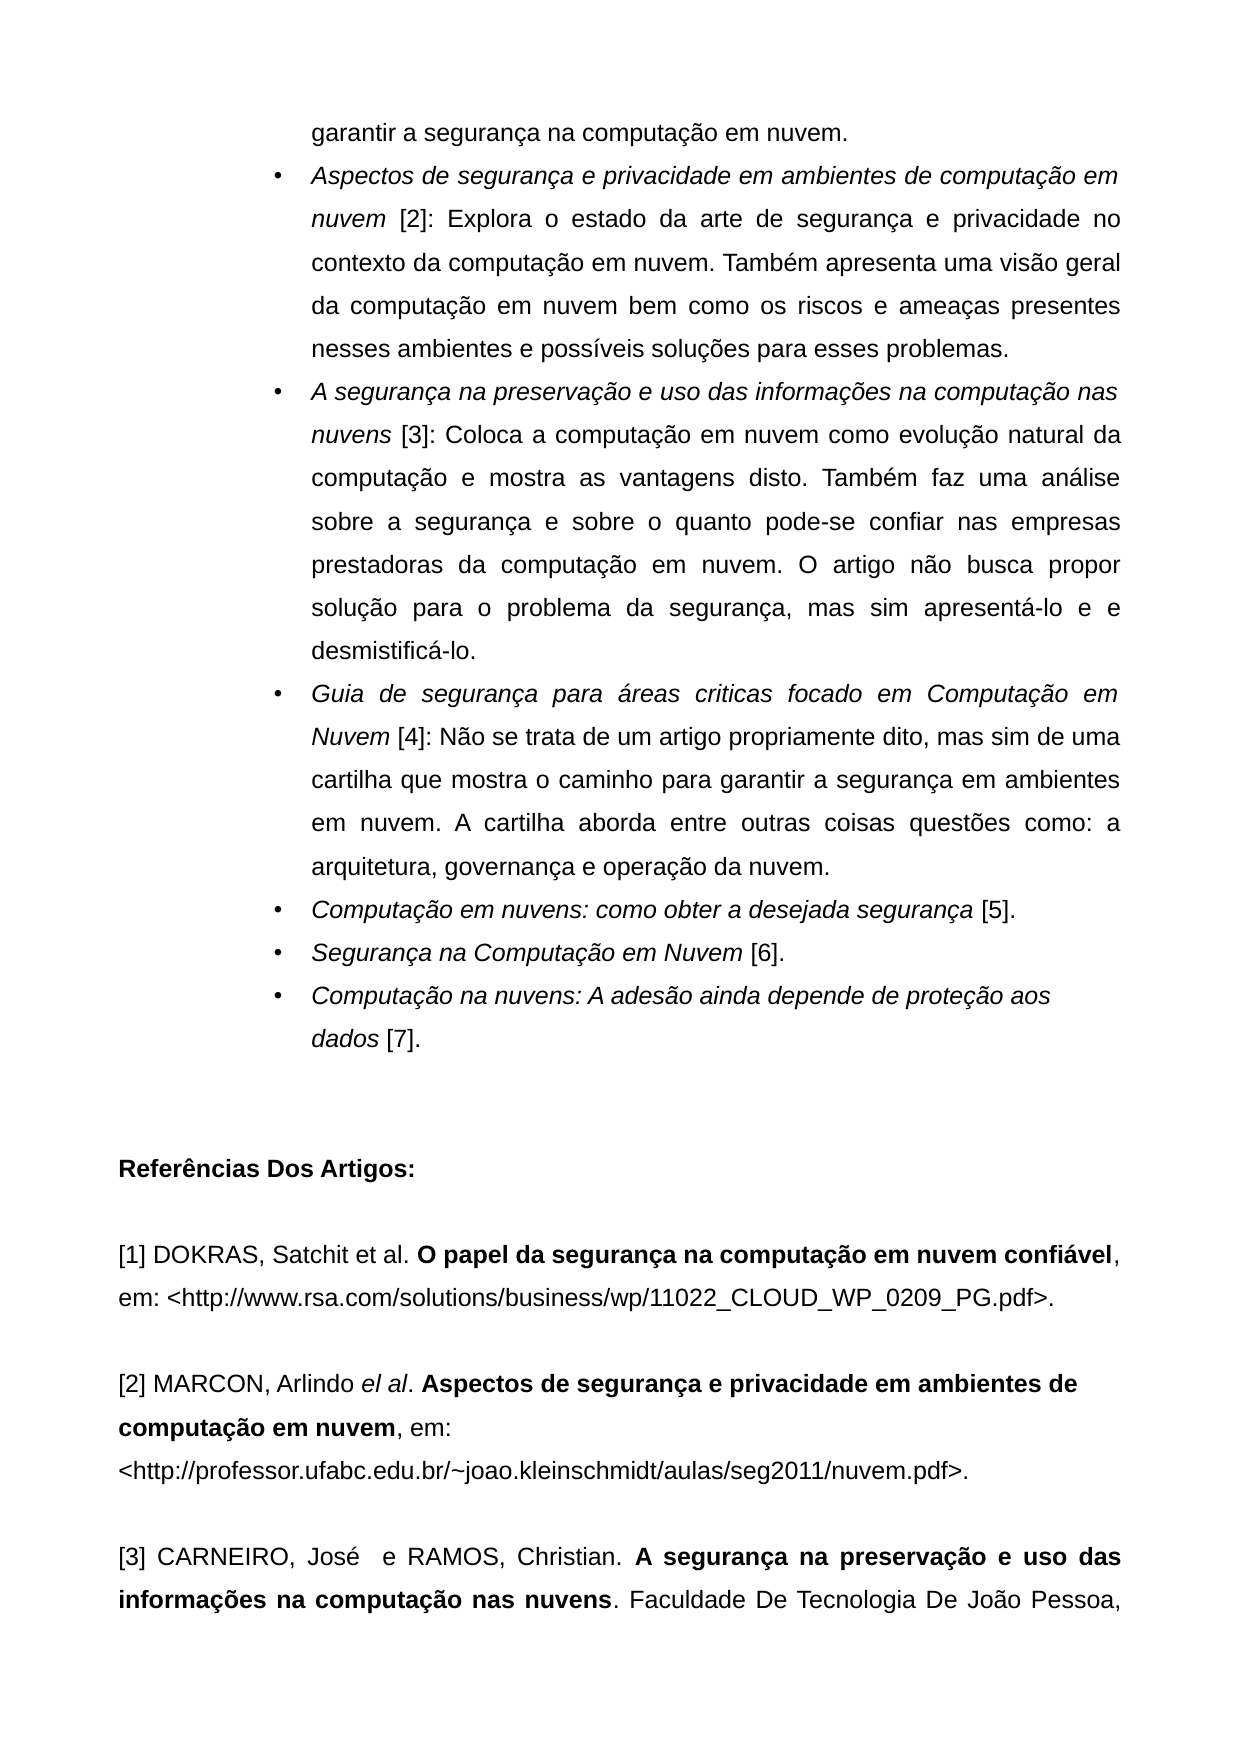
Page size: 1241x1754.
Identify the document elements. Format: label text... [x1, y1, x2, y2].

list Segurança na Computação em Nuvem [6]. [274, 938, 1122, 967]
text [3] CARNEIRO, José e RAMOS, Christian. A segurança na preservação e uso das informações na computação nas nuvens. Faculdade De Tecnologia De João Pessoa, [118, 1542, 1122, 1614]
list A segurança na preservação e uso das informações na computação nas nuvens [3]: Coloca a computação em nuvem como evolução natural da computação e mostra as vantagens disto. Também faz uma análise sobre a segurança e sobre o quanto pode-se confiar nas empresas prestadoras da computação em nuvem. O artigo não busca propor solução para o problema da segurança, mas sim apresentá-lo e e desmistificá-lo. [274, 377, 1122, 664]
list Computação em nuvens: como obter a desejada segurança [5]. [274, 895, 1122, 923]
list Guia de segurança para áreas criticas focado em Computação em Nuvem [4]: Não se trata de um artigo propriamente dito, mas sim de uma cartilha que mostra o caminho para garantir a segurança em ambientes em nuvem. A cartilha aborda entre outras coisas questões como: a arquitetura, governança e operação da nuvem. [274, 679, 1122, 880]
list garantir a segurança na computação em nuvem. [274, 118, 1122, 147]
list Computação na nuvens: A adesão ainda depende de proteção aos dados [7]. [274, 981, 1122, 1053]
text [2] MARCON, Arlindo el al. Aspectos de segurança e privacidade em ambientes de computação em nuvem, em: <http://professor.ufabc.edu.br/~joao.kleinschmidt/aulas/seg2011/nuvem.pdf>. [118, 1369, 1122, 1484]
text [1] DOKRAS, Satchit et al. O papel da segurança na computação em nuvem confiável, em: <http://www.rsa.com/solutions/business/wp/11022_CLOUD_WP_0209_PG.pdf>. [118, 1240, 1122, 1312]
list Aspectos de segurança e privacidade em ambientes de computação em nuvem [2]: Explora o estado da arte de segurança e privacidade no contexto da computação em nuvem. Também apresenta uma visão geral da computação em nuvem bem como os riscos e ameaças presentes nesses ambientes e possíveis soluções para esses problemas. [274, 161, 1122, 363]
text Referências Dos Artigos: [118, 1154, 1122, 1182]
